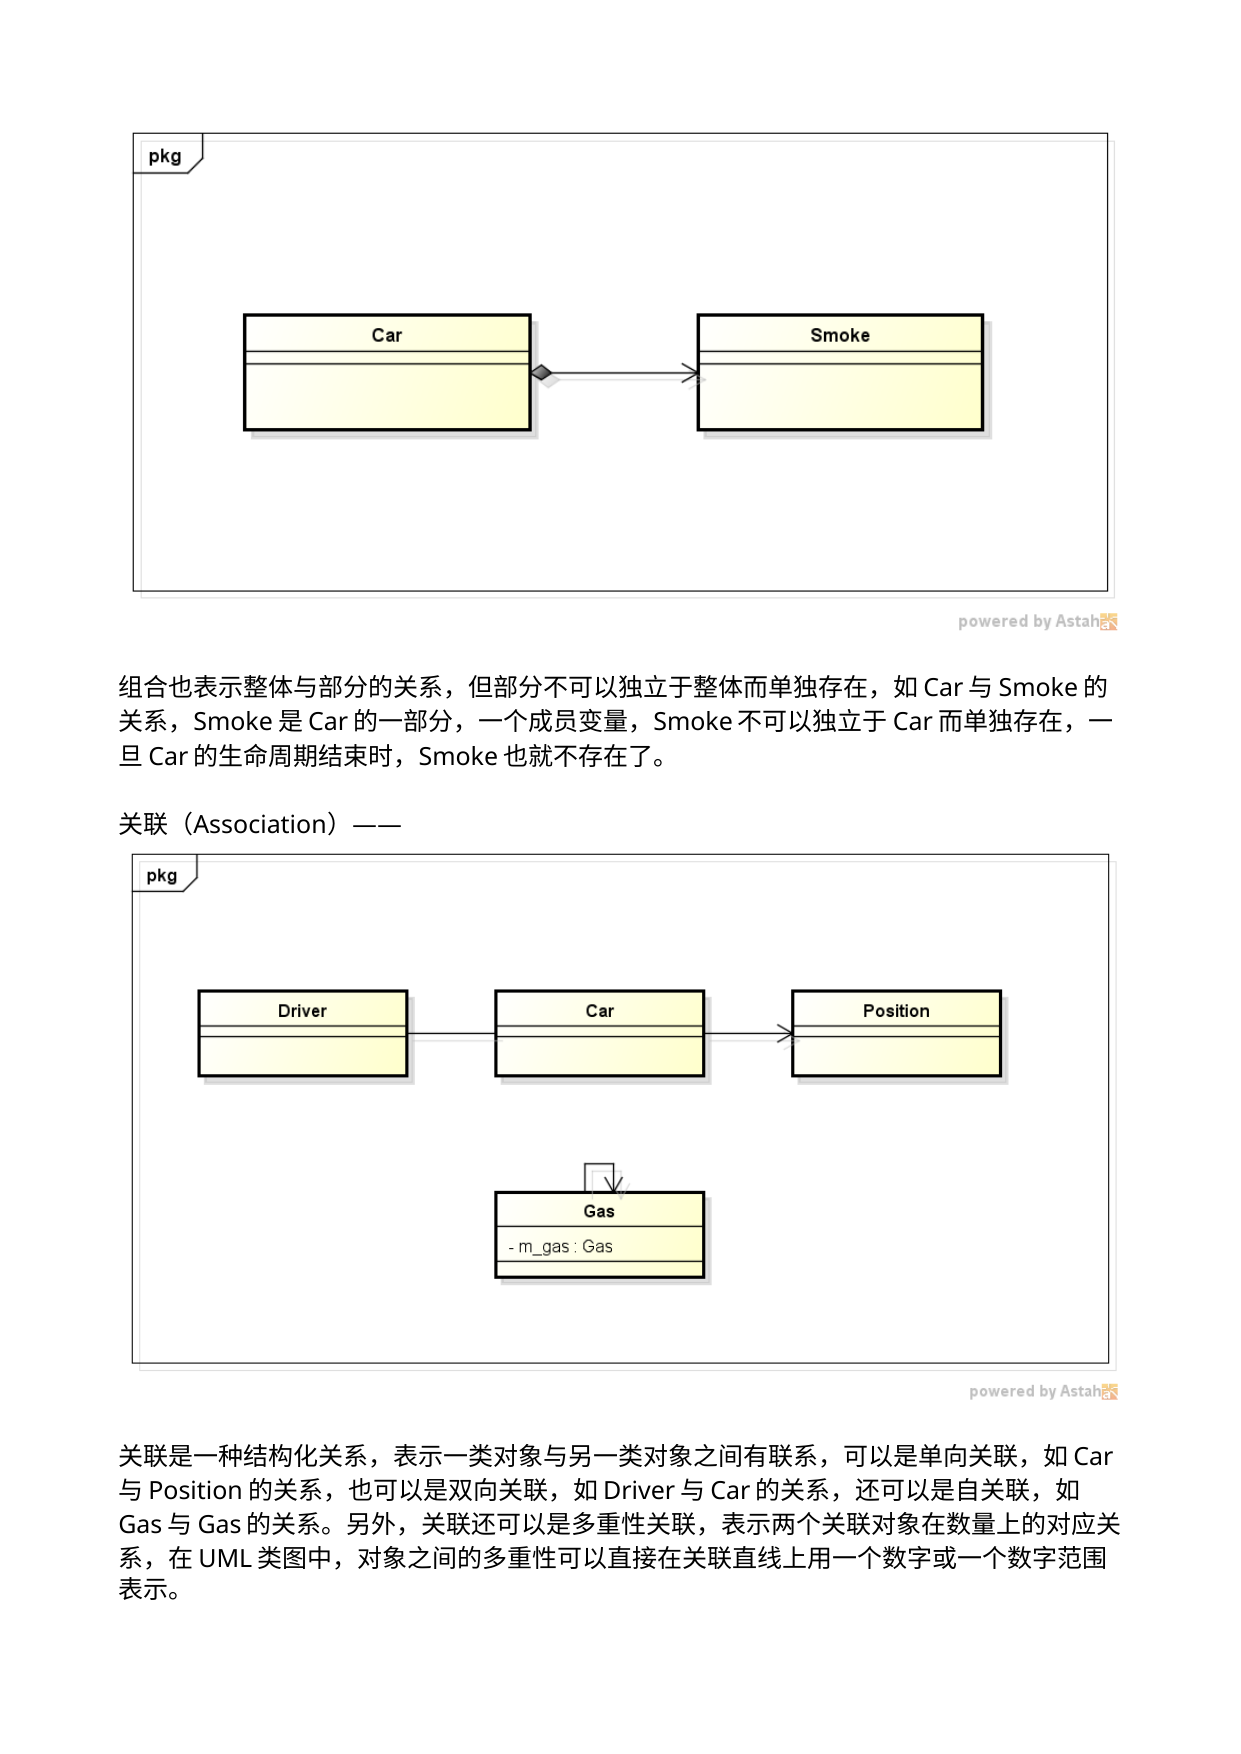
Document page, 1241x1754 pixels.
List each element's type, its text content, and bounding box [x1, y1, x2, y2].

picture [118, 840, 1123, 1405]
text 关联是一种结构化关系，表示一类对象与另一类对象之间有联系，可以是单向关联，如Car与Position的关系，也可以是双向关联，如Driver与Car的关系，还可以是自关联，如Gas与Gas的关系。另外，关联还可以是多重性关联，表示两个关联对象在数量上的对应关系，在UML类图中，对象之间的多重性可以直接在关联直线上用一个数字或一个数字范围表示。 [118, 1439, 1122, 1604]
picture [118, 118, 1123, 636]
text 组合也表示整体与部分的关系，但部分不可以独立于整体而单独存在，如Car与Smoke的关系，Smoke是Car的一部分，一个成员变量，Smoke不可以独立于Car而单独存在，一旦Car的生命周期结束时，Smoke也就不存在了。 [118, 670, 1122, 772]
text 关联（Association）—— [118, 806, 1122, 840]
